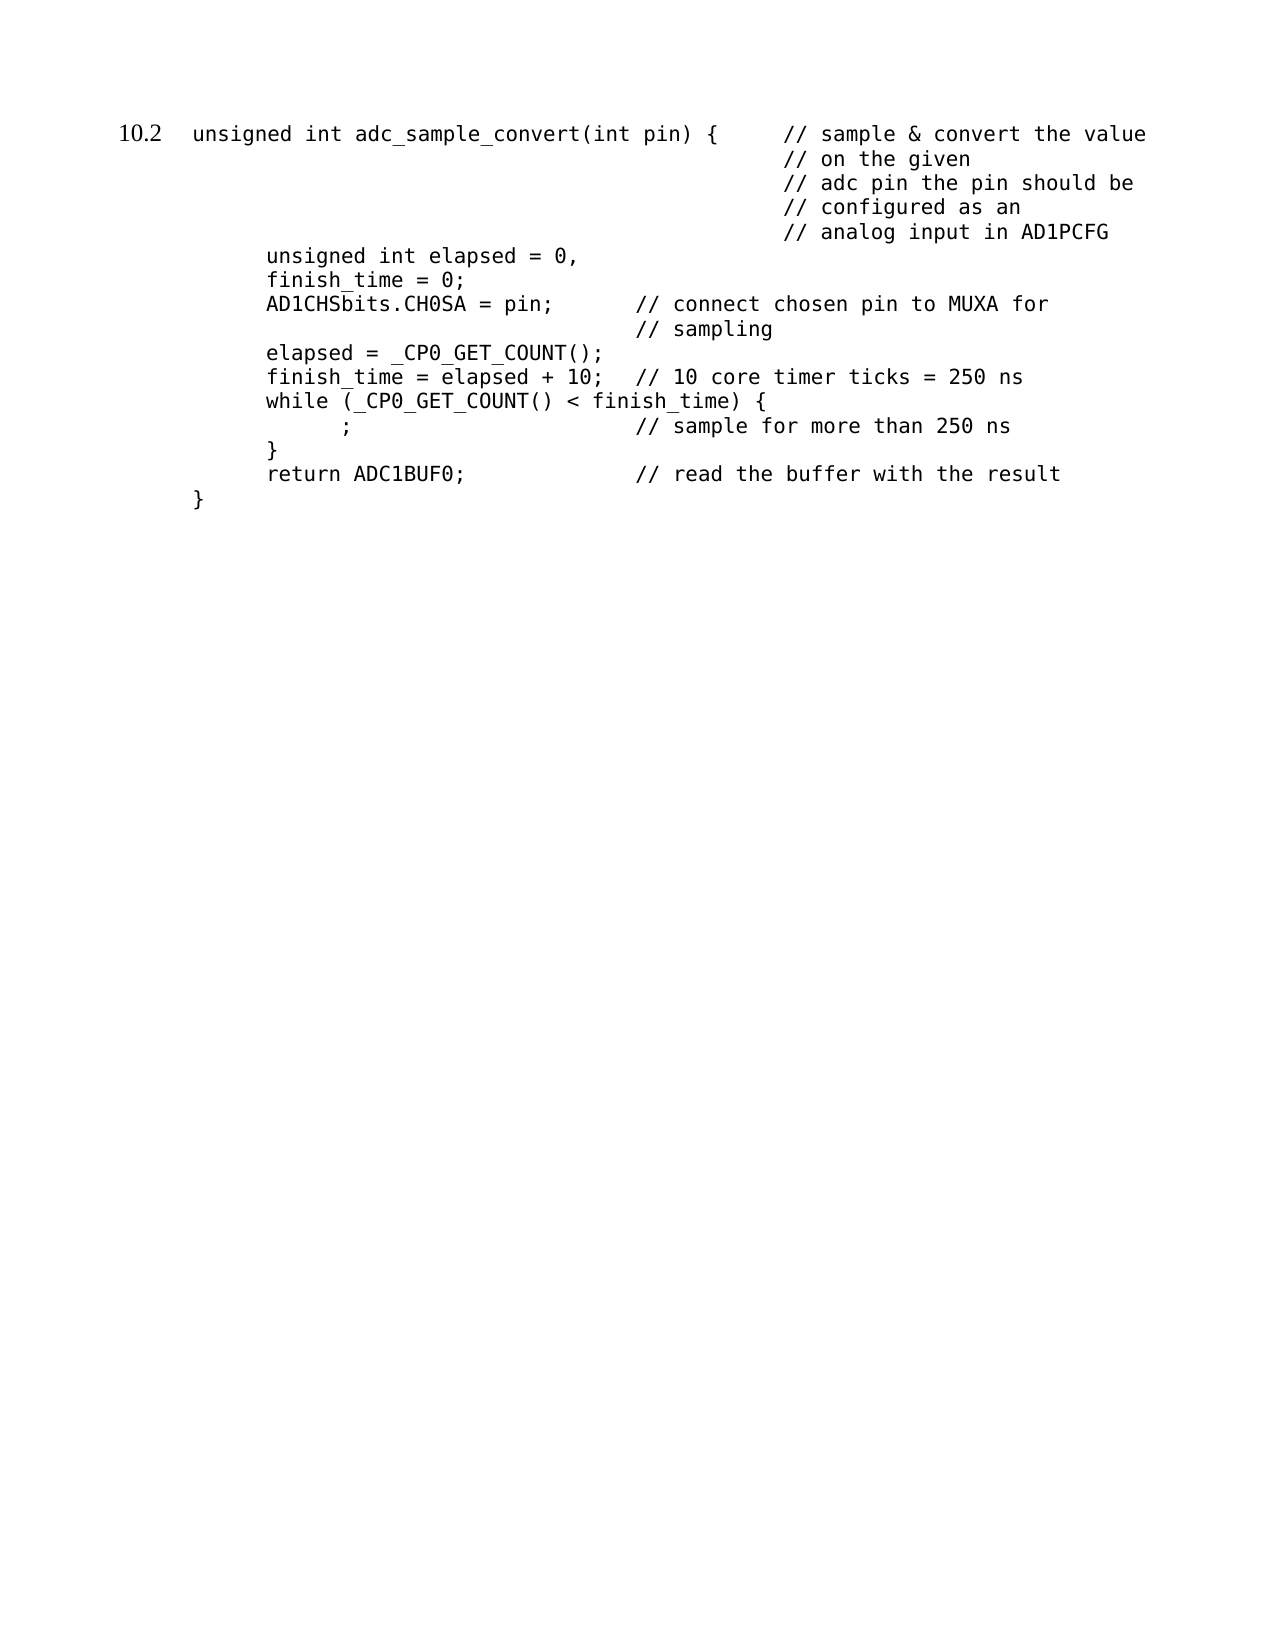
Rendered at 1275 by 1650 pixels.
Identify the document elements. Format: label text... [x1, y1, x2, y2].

text unsigned int elapsed = 0, [118, 244, 1157, 268]
text 10.2 unsigned int adc_sample_convert(int pin) { // sample & convert the value // on the given [118, 118, 1157, 171]
text // adc pin the pin should be // configured as an [118, 171, 1157, 220]
text AD1CHSbits.CH0SA = pin; // connect chosen pin to MUXA for [118, 292, 1157, 317]
text finish_time = 0; [118, 268, 1157, 292]
text ; // sample for more than 250 ns [118, 414, 1157, 438]
text while (_CP0_GET_COUNT() < finish_time) { [118, 389, 1157, 414]
text return ADC1BUF0; // read the buffer with the result [118, 462, 1157, 487]
text finish_time = elapsed + 10; // 10 core timer ticks = 250 ns [118, 365, 1157, 389]
text // sampling [118, 317, 1157, 341]
text // analog input in AD1PCFG [118, 220, 1157, 244]
text } [118, 438, 1157, 462]
text } [118, 487, 1157, 511]
text elapsed = _CP0_GET_COUNT(); [118, 341, 1157, 365]
